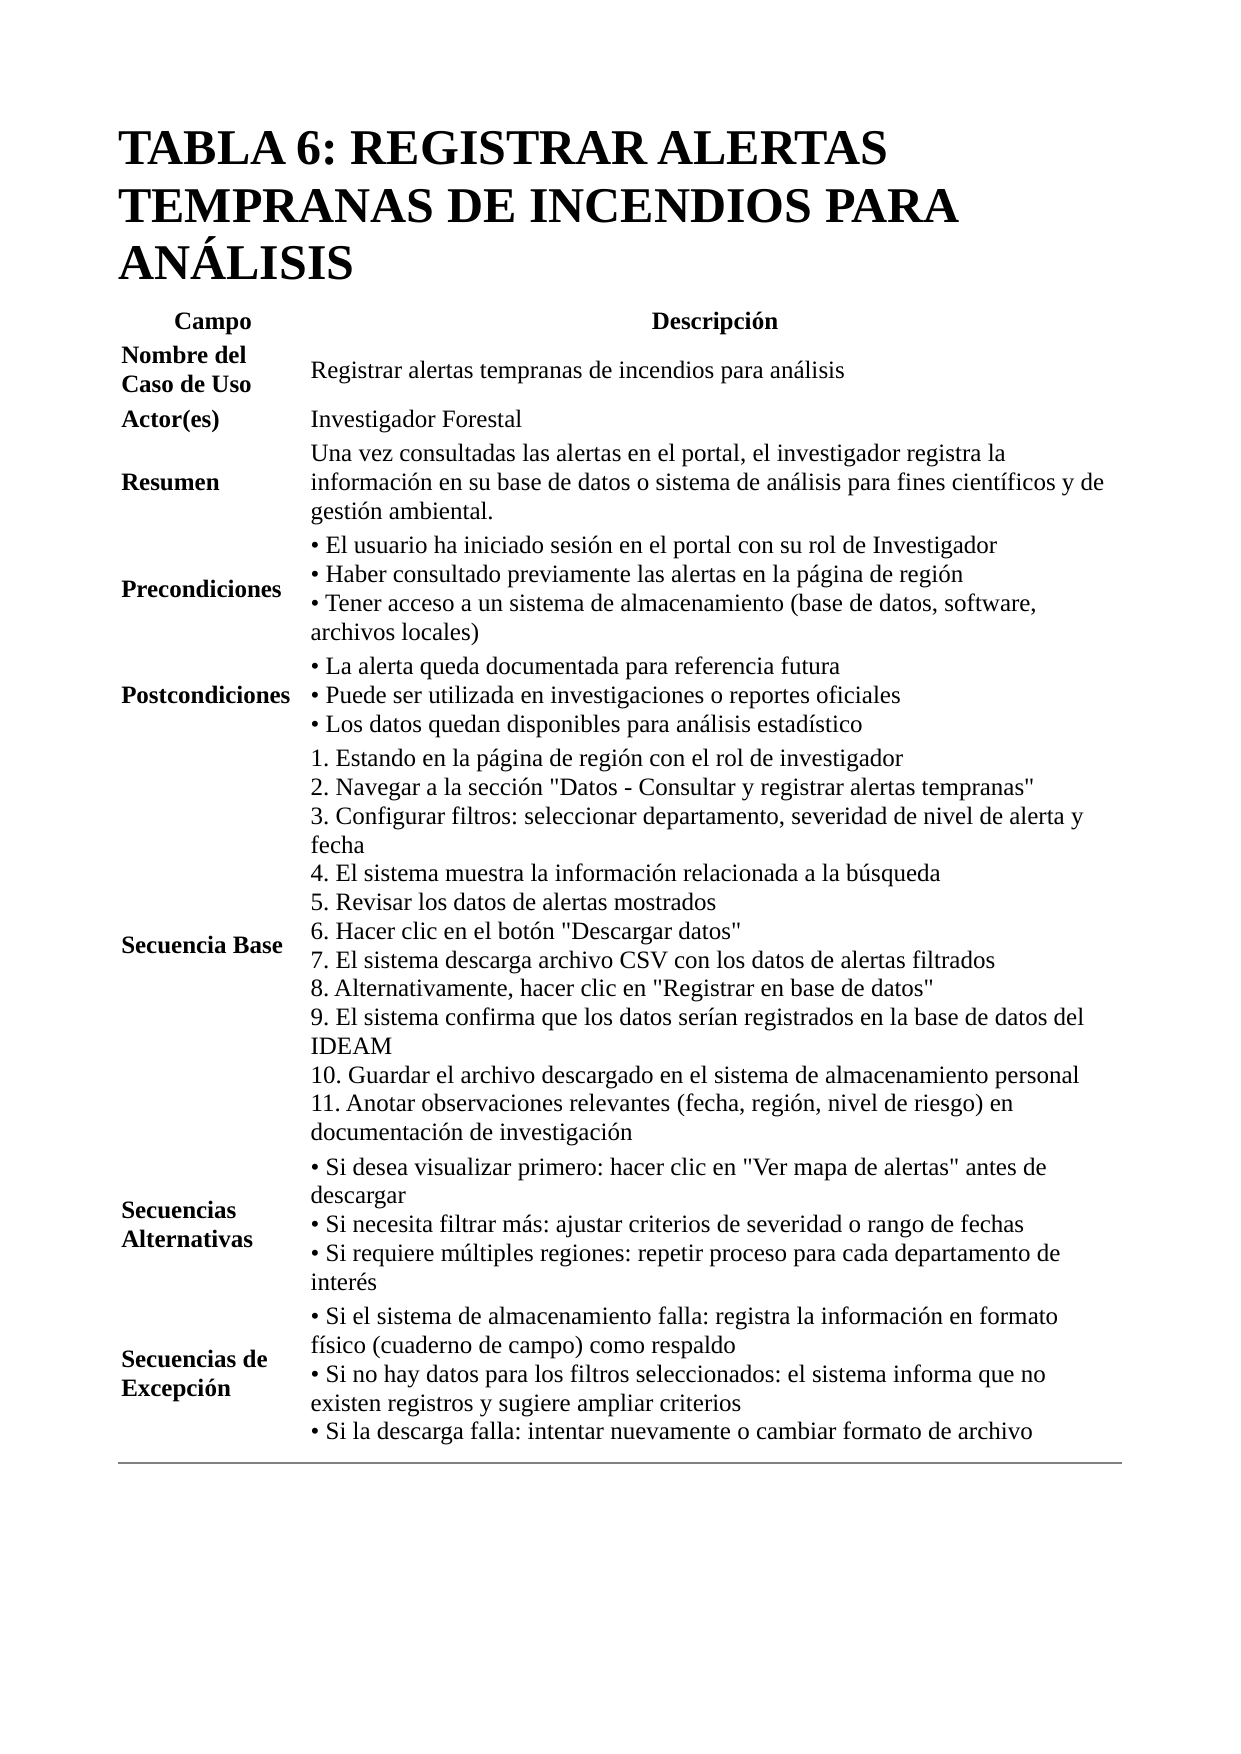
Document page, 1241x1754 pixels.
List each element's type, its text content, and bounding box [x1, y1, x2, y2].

table_cell Actor(es) [118, 401, 307, 436]
table_cell Secuencias de Excepción [118, 1299, 307, 1448]
table_cell Secuencias Alternativas [118, 1149, 307, 1298]
table_cell • Si el sistema de almacenamiento falla: registra la información en formato físico (cuaderno de campo) como respaldo • Si no hay datos para los filtros seleccionados: el sistema informa que no existen registros y sugiere ampliar criterios • Si la descarga falla: intentar nuevamente o cambiar formato de archivo [308, 1299, 1122, 1448]
subtitle TABLA 6: REGISTRAR ALERTAS TEMPRANAS DE INCENDIOS PARA ANÁLISIS [118, 118, 1122, 291]
table_cell Postcondiciones [118, 649, 307, 741]
table_cell Investigador Forestal [308, 401, 1122, 436]
table_cell Una vez consultadas las alertas en el portal, el investigador registra la información en su base de datos o sistema de análisis para fines científicos y de gestión ambiental. [308, 436, 1122, 528]
table_header Campo [118, 303, 307, 338]
table_cell • El usuario ha iniciado sesión en el portal con su rol de Investigador • Haber consultado previamente las alertas en la página de región • Tener acceso a un sistema de almacenamiento (base de datos, software, archivos locales) [308, 528, 1122, 648]
table_cell 1. Estando en la página de región con el rol de investigador 2. Navegar a la sección "Datos - Consultar y registrar alertas tempranas" 3. Configurar filtros: seleccionar departamento, severidad de nivel de alerta y fecha 4. El sistema muestra la información relacionada a la búsqueda 5. Revisar los datos de alertas mostrados 6. Hacer clic en el botón "Descargar datos" 7. El sistema descarga archivo CSV con los datos de alertas filtrados 8. Alternativamente, hacer clic en "Registrar en base de datos" 9. El sistema confirma que los datos serían registrados en la base de datos del IDEAM 10. Guardar el archivo descargado en el sistema de almacenamiento personal 11. Anotar observaciones relevantes (fecha, región, nivel de riesgo) en documentación de investigación [308, 741, 1122, 1149]
table_cell • La alerta queda documentada para referencia futura • Puede ser utilizada en investigaciones o reportes oficiales • Los datos quedan disponibles para análisis estadístico [308, 649, 1122, 741]
table_cell Secuencia Base [118, 741, 307, 1149]
table_cell Registrar alertas tempranas de incendios para análisis [308, 338, 1122, 401]
table_cell • Si desea visualizar primero: hacer clic en "Ver mapa de alertas" antes de descargar • Si necesita filtrar más: ajustar criterios de severidad o rango de fechas • Si requiere múltiples regiones: repetir proceso para cada departamento de interés [308, 1149, 1122, 1298]
table_cell Resumen [118, 436, 307, 528]
table_header Descripción [308, 303, 1122, 338]
table_cell Nombre del Caso de Uso [118, 338, 307, 401]
table_cell Precondiciones [118, 528, 307, 648]
